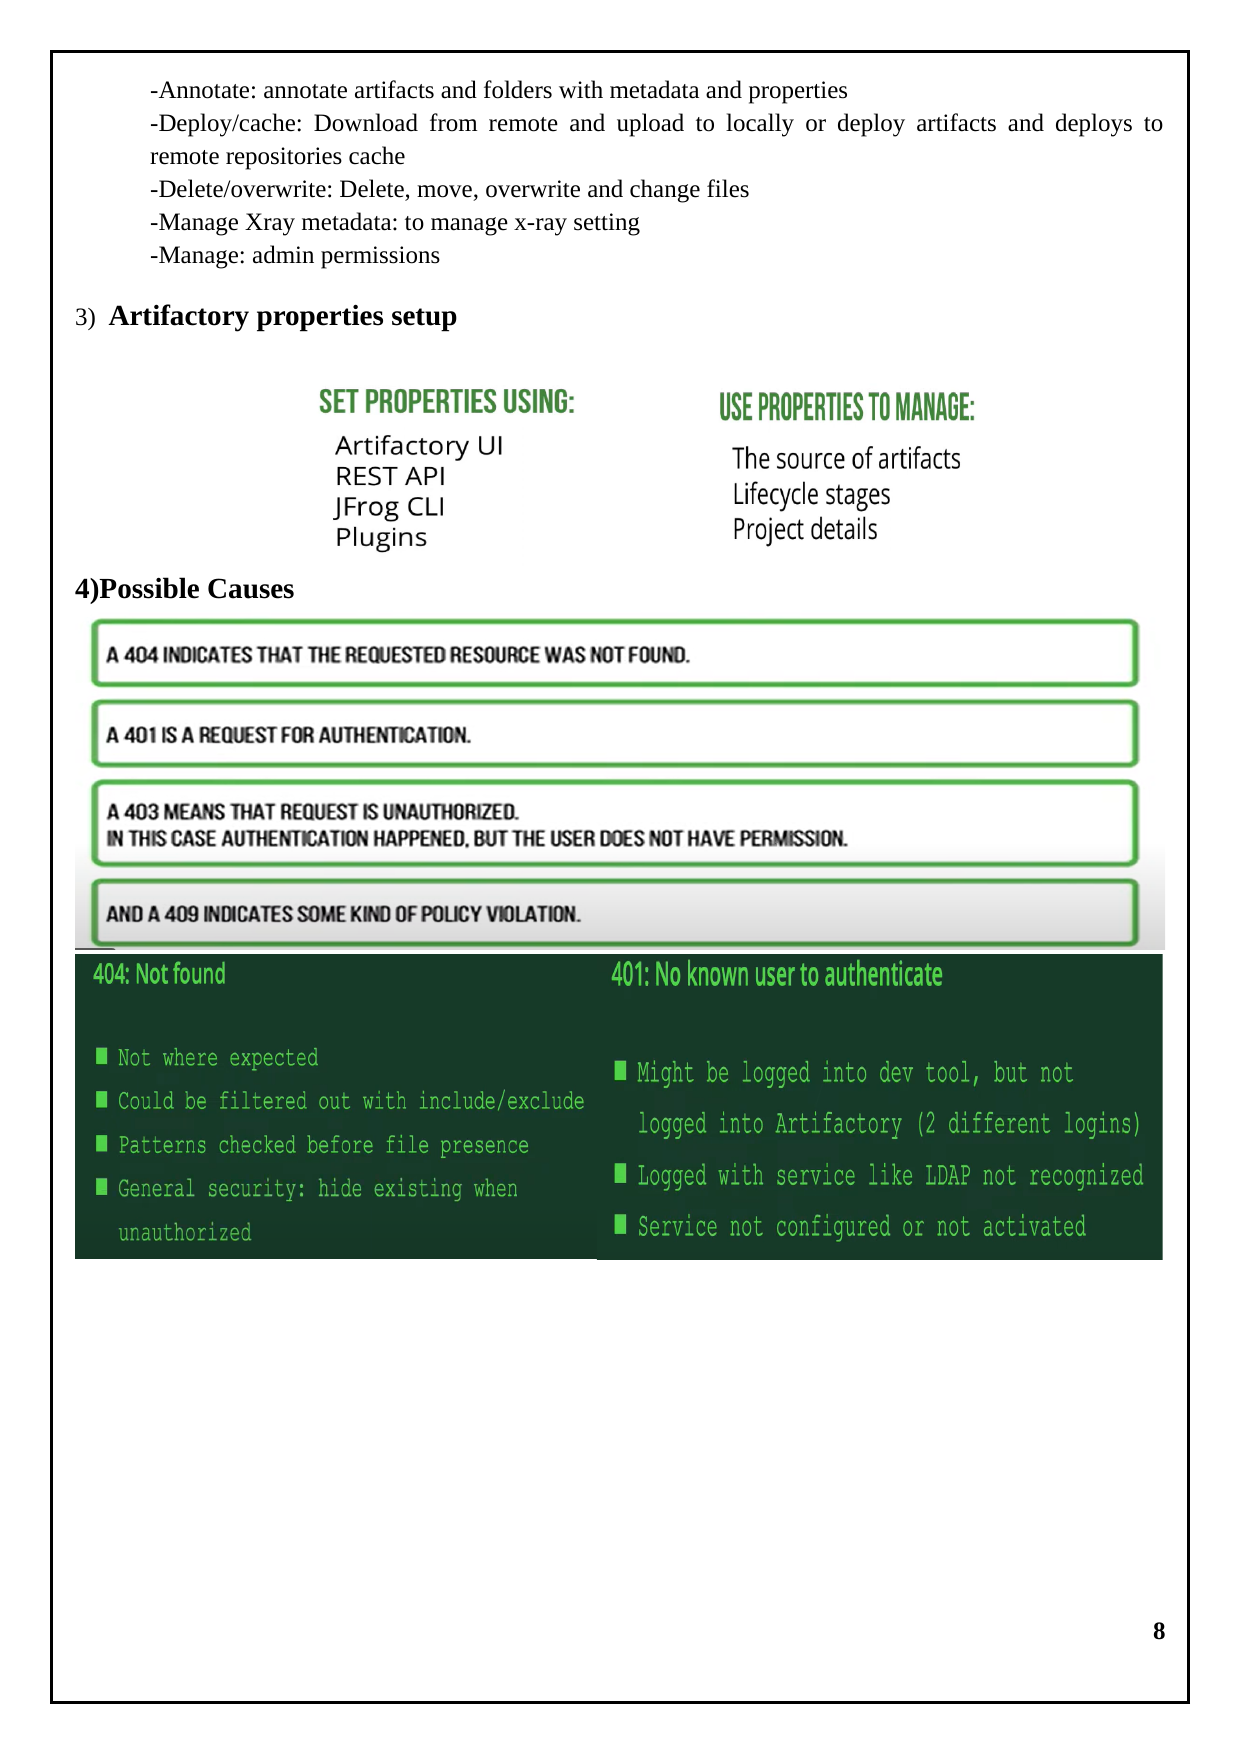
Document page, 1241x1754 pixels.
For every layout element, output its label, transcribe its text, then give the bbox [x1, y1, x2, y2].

text -Delete/overwrite: Delete, move, overwrite and change files [112, 174, 1165, 203]
text -Deploy/cache: Download from remote and upload to locally or deploy artifacts and deploys to remote repositories cache [150, 108, 1165, 170]
text -Annotate: annotate artifacts and folders with metadata and properties [112, 75, 1165, 104]
text -Manage Xray metadata: to manage x-ray setting [112, 207, 1165, 236]
text -Manage: admin permissions [112, 240, 1165, 269]
text 4)Possible Causes [75, 572, 1165, 605]
text 3) Artifactory properties setup [75, 298, 1165, 332]
